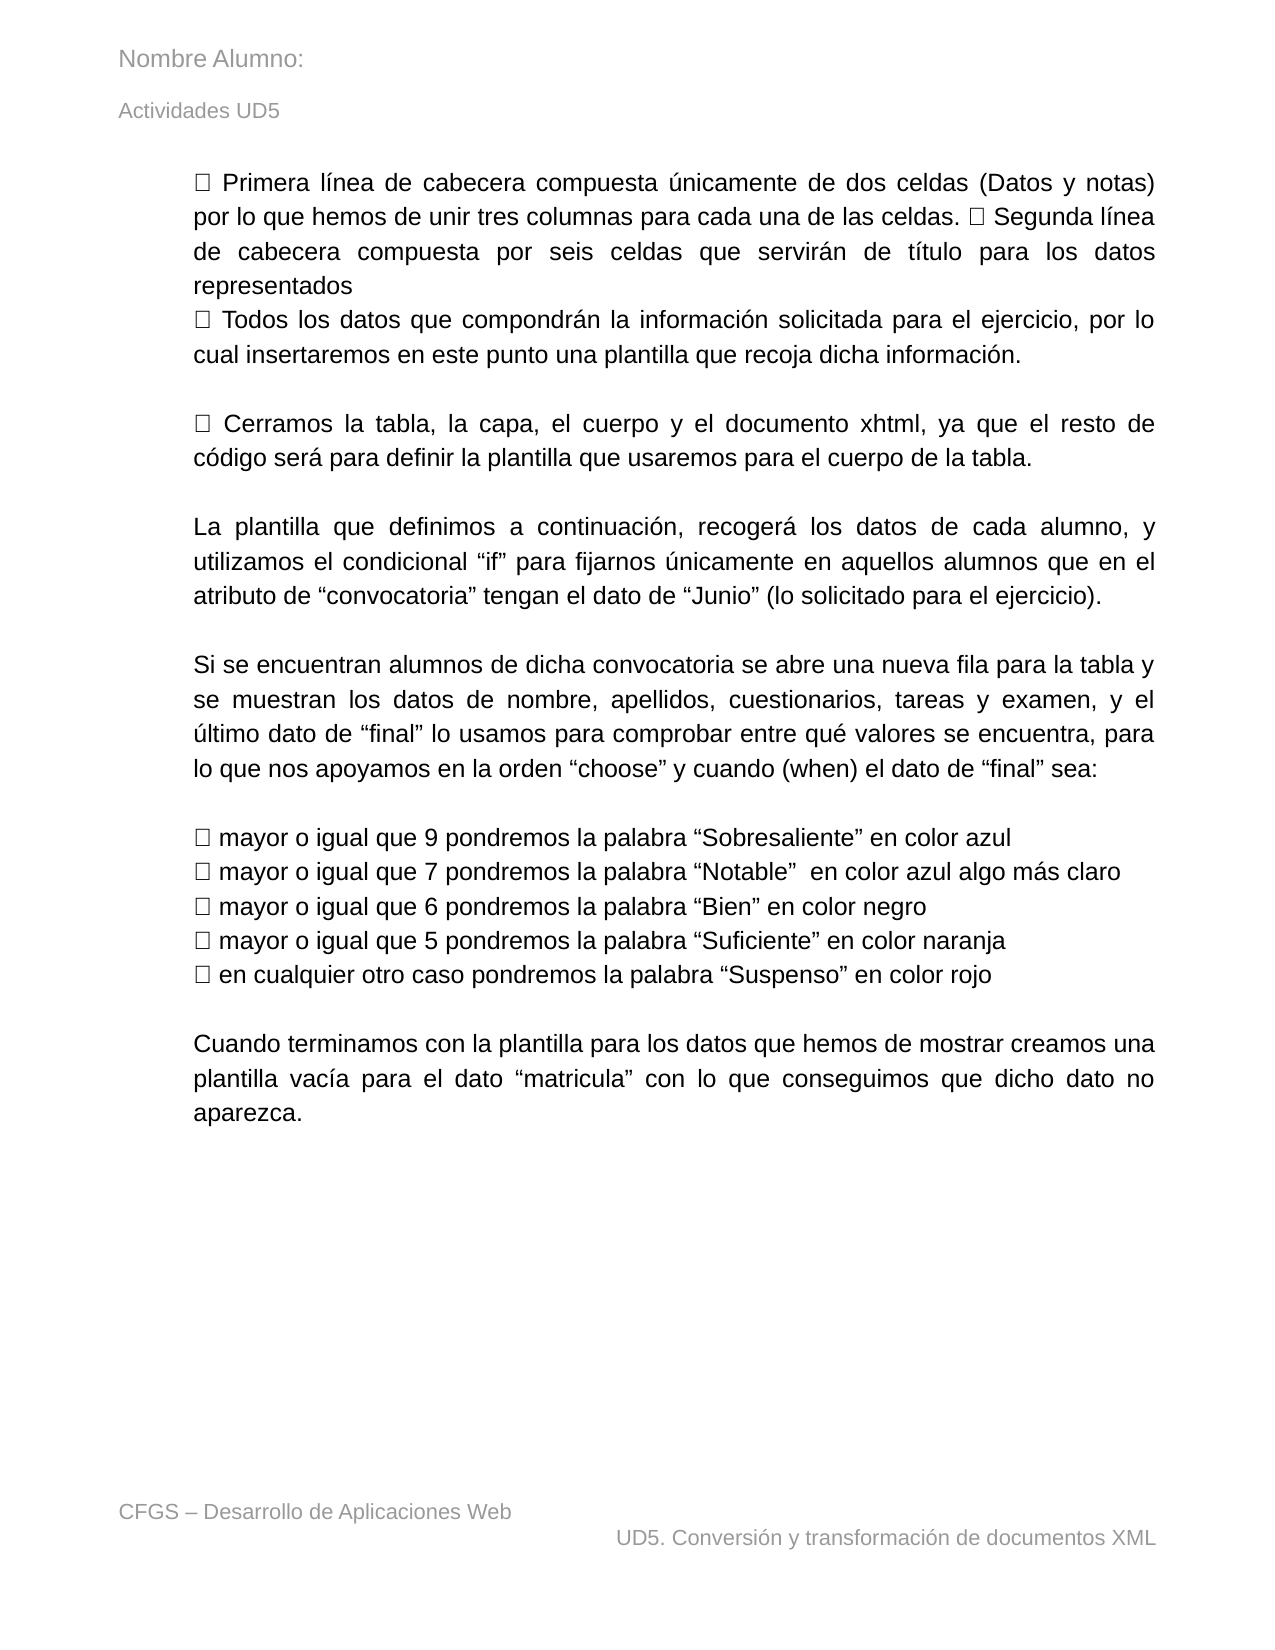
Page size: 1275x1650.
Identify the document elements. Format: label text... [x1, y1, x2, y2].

subtitle  mayor o igual que 6 pondremos la palabra “Bien” en color negro [193, 892, 1157, 920]
subtitle  mayor o igual que 5 pondremos la palabra “Suficiente” en color naranja [193, 926, 1157, 955]
subtitle  Cerramos la tabla, la capa, el cuerpo y el documento xhtml, ya que el resto de código será para definir la plantilla que usaremos para el cuerpo de la tabla. [193, 409, 1157, 472]
subtitle La plantilla que definimos a continuación, recogerá los datos de cada alumno, y utilizamos el condicional “if” para fijarnos únicamente en aquellos alumnos que en el atributo de “convocatoria” tengan el dato de “Junio” (lo solicitado para el ejercicio). [193, 512, 1157, 610]
subtitle  mayor o igual que 9 pondremos la palabra “Sobresaliente” en color azul [193, 823, 1157, 851]
subtitle  Todos los datos que compondrán la información solicitada para el ejercicio, por lo cual insertaremos en este punto una plantilla que recoja dicha información. [193, 305, 1157, 369]
subtitle  Primera línea de cabecera compuesta únicamente de dos celdas (Datos y notas) por lo que hemos de unir tres columnas para cada una de las celdas.  Segunda línea de cabecera compuesta por seis celdas que servirán de título para los datos representados [193, 167, 1157, 300]
subtitle  en cualquier otro caso pondremos la palabra “Suspenso” en color rojo [193, 961, 1157, 989]
subtitle  mayor o igual que 7 pondremos la palabra “Notable” en color azul algo más claro [193, 857, 1157, 886]
subtitle Cuando terminamos con la plantilla para los datos que hemos de mostrar creamos una plantilla vacía para el dato “matricula” con lo que conseguimos que dicho dato no aparezca. [193, 1029, 1157, 1127]
subtitle Si se encuentran alumnos de dicha convocatoria se abre una nueva fila para la tabla y se muestran los datos de nombre, apellidos, cuestionarios, tareas y examen, y el último dato de “final” lo usamos para comprobar entre qué valores se encuentra, para lo que nos apoyamos en la orden “choose” y cuando (when) el dato de “final” sea: [193, 650, 1157, 782]
